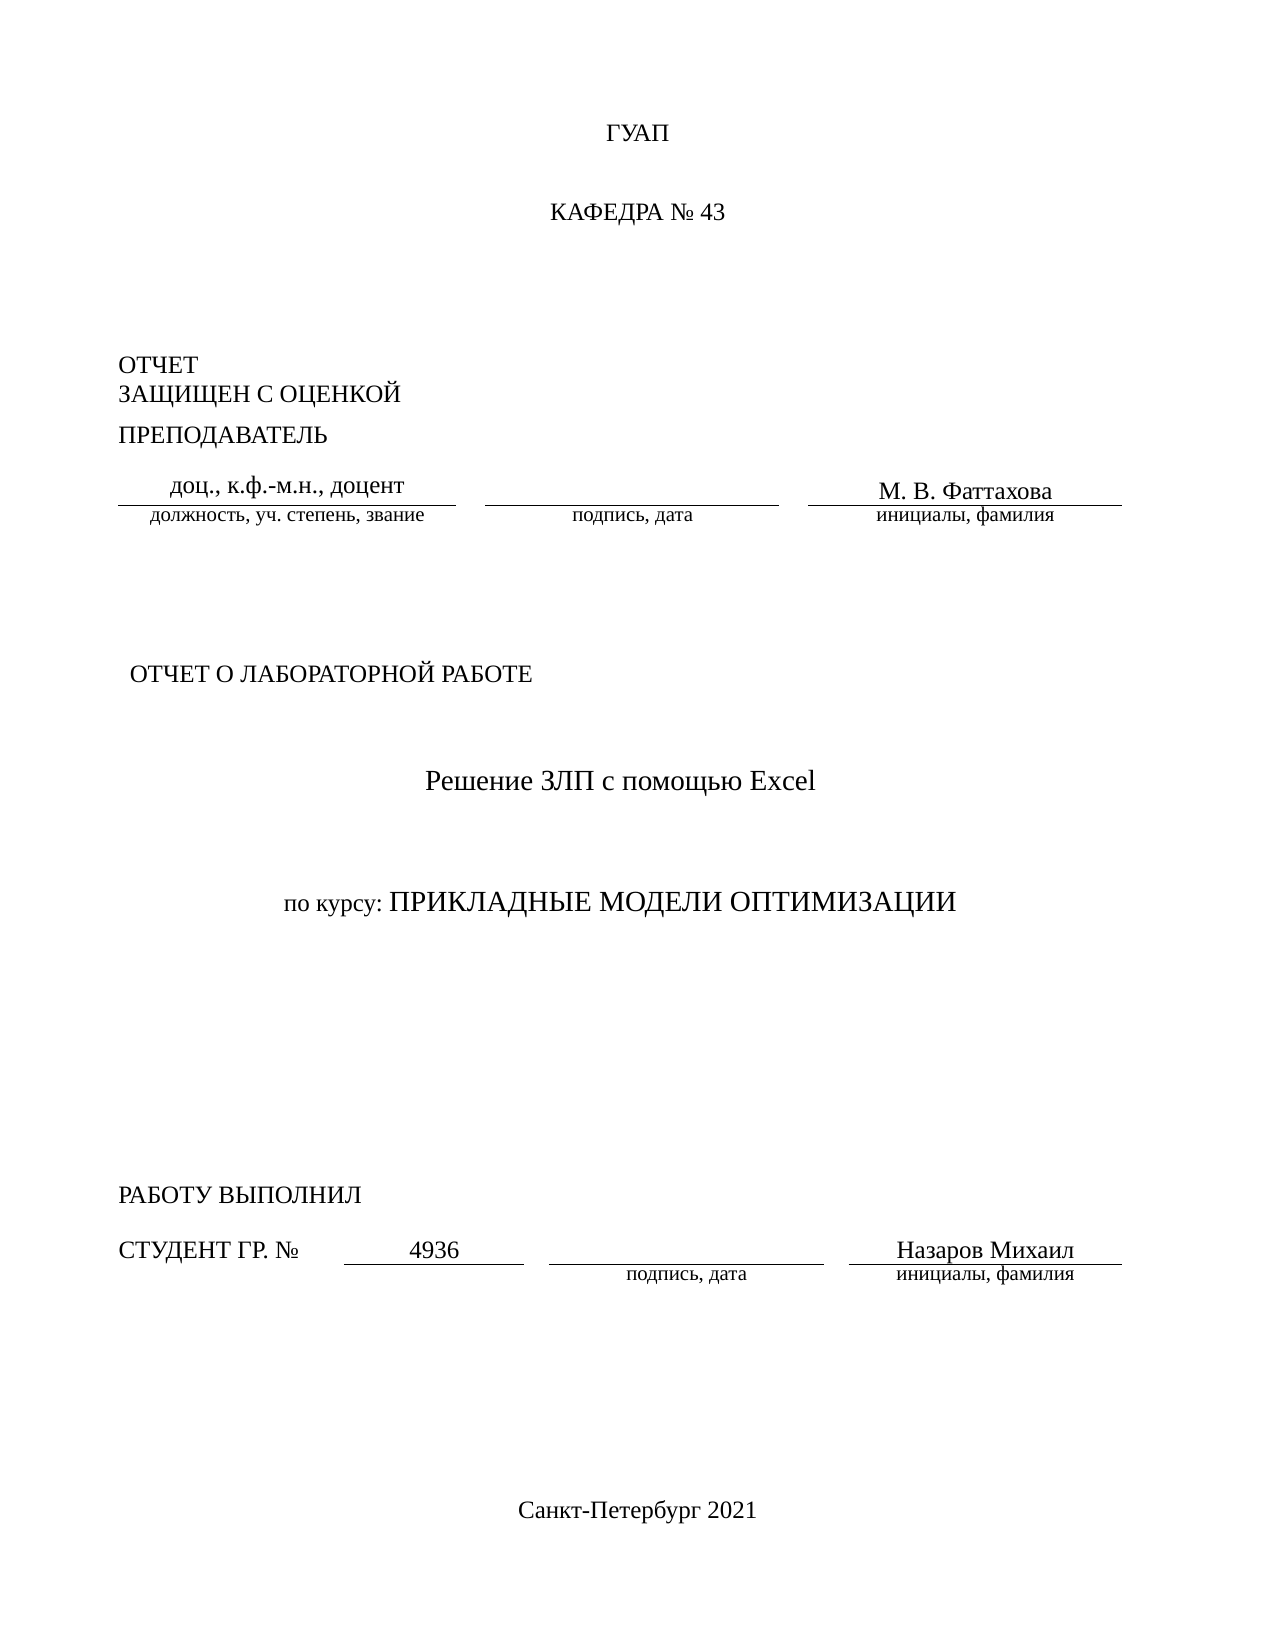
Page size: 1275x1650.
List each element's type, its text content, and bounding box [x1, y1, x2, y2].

table_cell подпись, дата [485, 506, 779, 525]
table_cell [118, 918, 1122, 976]
table_cell по курсу: ПРИКЛАДНЫЕ МОДЕЛИ ОПТИМИЗАЦИИ [118, 872, 1122, 918]
table_header [456, 464, 485, 505]
table_header [779, 464, 808, 505]
table_cell [524, 1264, 549, 1284]
table_header [524, 1223, 549, 1264]
text ПРЕПОДАВАТЕЛЬ [118, 421, 1157, 449]
table_cell [344, 1265, 524, 1284]
table_header [824, 1223, 848, 1264]
table_cell подпись, дата [549, 1265, 824, 1284]
table_cell [779, 505, 808, 525]
table_header М. В. Фаттахова [808, 464, 1122, 505]
table_header доц., к.ф.-м.н., доцент [118, 464, 456, 505]
table_cell [456, 505, 485, 525]
table_cell Решение ЗЛП с помощью Excel [118, 688, 1122, 872]
table_header [485, 464, 779, 505]
table_cell [824, 1264, 848, 1284]
table_header 4936 [344, 1223, 524, 1264]
text Санкт-Петербург 2021 [118, 1496, 1157, 1524]
table_header Назаров Михаил [849, 1223, 1122, 1264]
table_header ОТЧЕТ О ЛАБОРАТОРНОЙ РАБОТЕ [118, 559, 1122, 688]
text ГУАП [118, 118, 1157, 147]
text РАБОТУ ВЫПОЛНИЛ [118, 1180, 1157, 1209]
table_cell [118, 1264, 344, 1284]
table_cell должность, уч. степень, звание [118, 506, 456, 525]
table_header [549, 1223, 824, 1264]
table_header СТУДЕНТ ГР. № [118, 1223, 344, 1264]
table_cell [118, 976, 1122, 1005]
table_cell инициалы, фамилия [849, 1265, 1122, 1284]
text КАФЕДРА № 43 [118, 197, 1157, 226]
text ОТЧЕТ ЗАЩИЩЕН С ОЦЕНКОЙ [118, 351, 1157, 408]
table_cell инициалы, фамилия [808, 506, 1122, 525]
